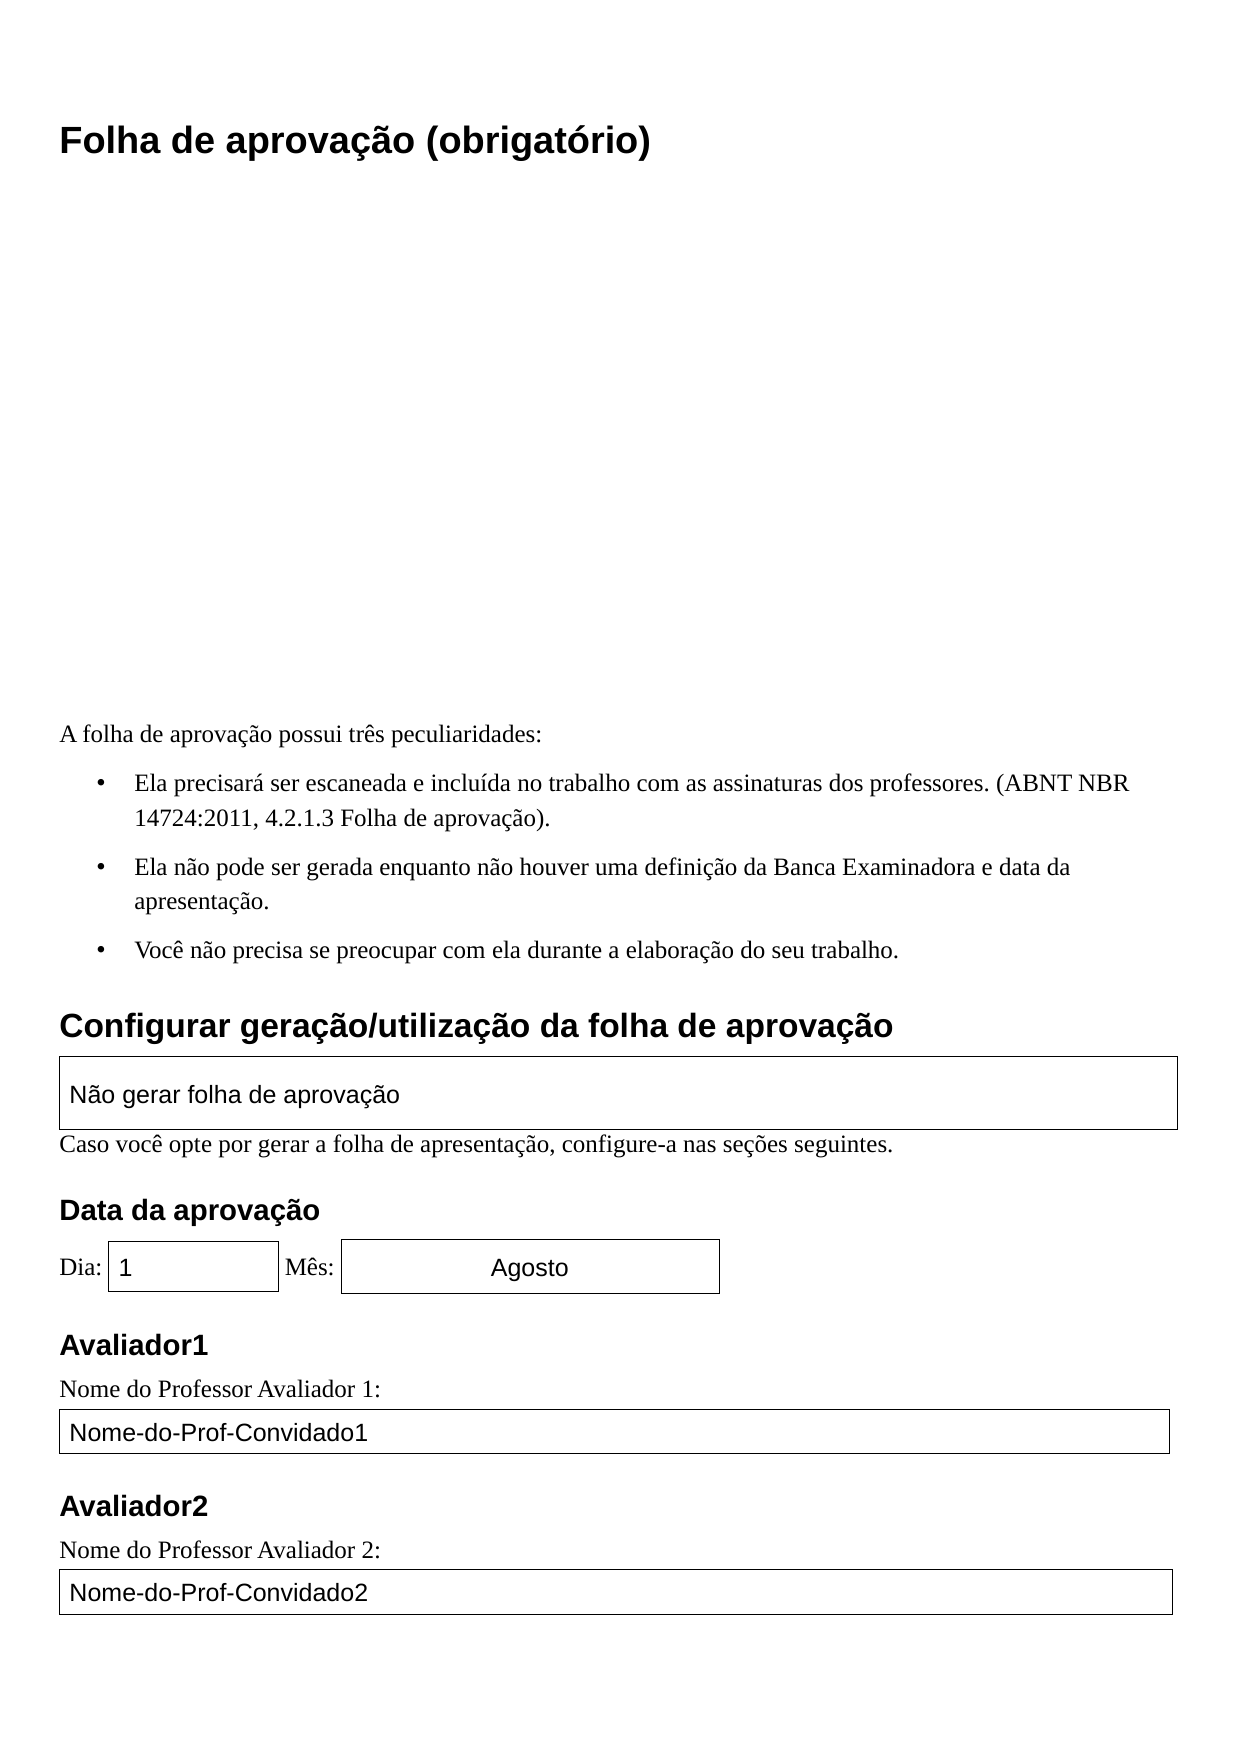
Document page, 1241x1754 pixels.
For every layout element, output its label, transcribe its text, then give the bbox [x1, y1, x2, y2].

subtitle Configurar geração/utilização da folha de aprovação [59, 1005, 1181, 1044]
text Nome do Professor Avaliador 1: [59, 1374, 1181, 1453]
text Caso você opte por gerar a folha de apresentação, configure-a nas seções seguintes. [59, 1129, 1181, 1158]
text Dia: Mês: [59, 1239, 341, 1293]
text Nome do Professor Avaliador 2: [59, 1535, 1181, 1614]
text A folha de aprovação possui três peculiaridades: [59, 719, 1181, 748]
subtitle Avaliador1 [59, 1328, 1181, 1362]
list Ela não pode ser gerada enquanto não houver uma definição da Banca Examinadora e data da apresentação. [97, 852, 1181, 915]
subtitle Avaliador2 [59, 1488, 1181, 1522]
list Você não precisa se preocupar com ela durante a elaboração do seu trabalho. [97, 936, 1181, 964]
subtitle Data da aprovação [59, 1193, 1181, 1227]
list Ela precisará ser escaneada e incluída no trabalho com as assinaturas dos professores. (ABNT NBR 14724:2011, 4.2.1.3 Folha de aprovação). [97, 768, 1181, 832]
subtitle Folha de aprovação (obrigatório) [59, 118, 1181, 162]
text [720, 1239, 1181, 1293]
